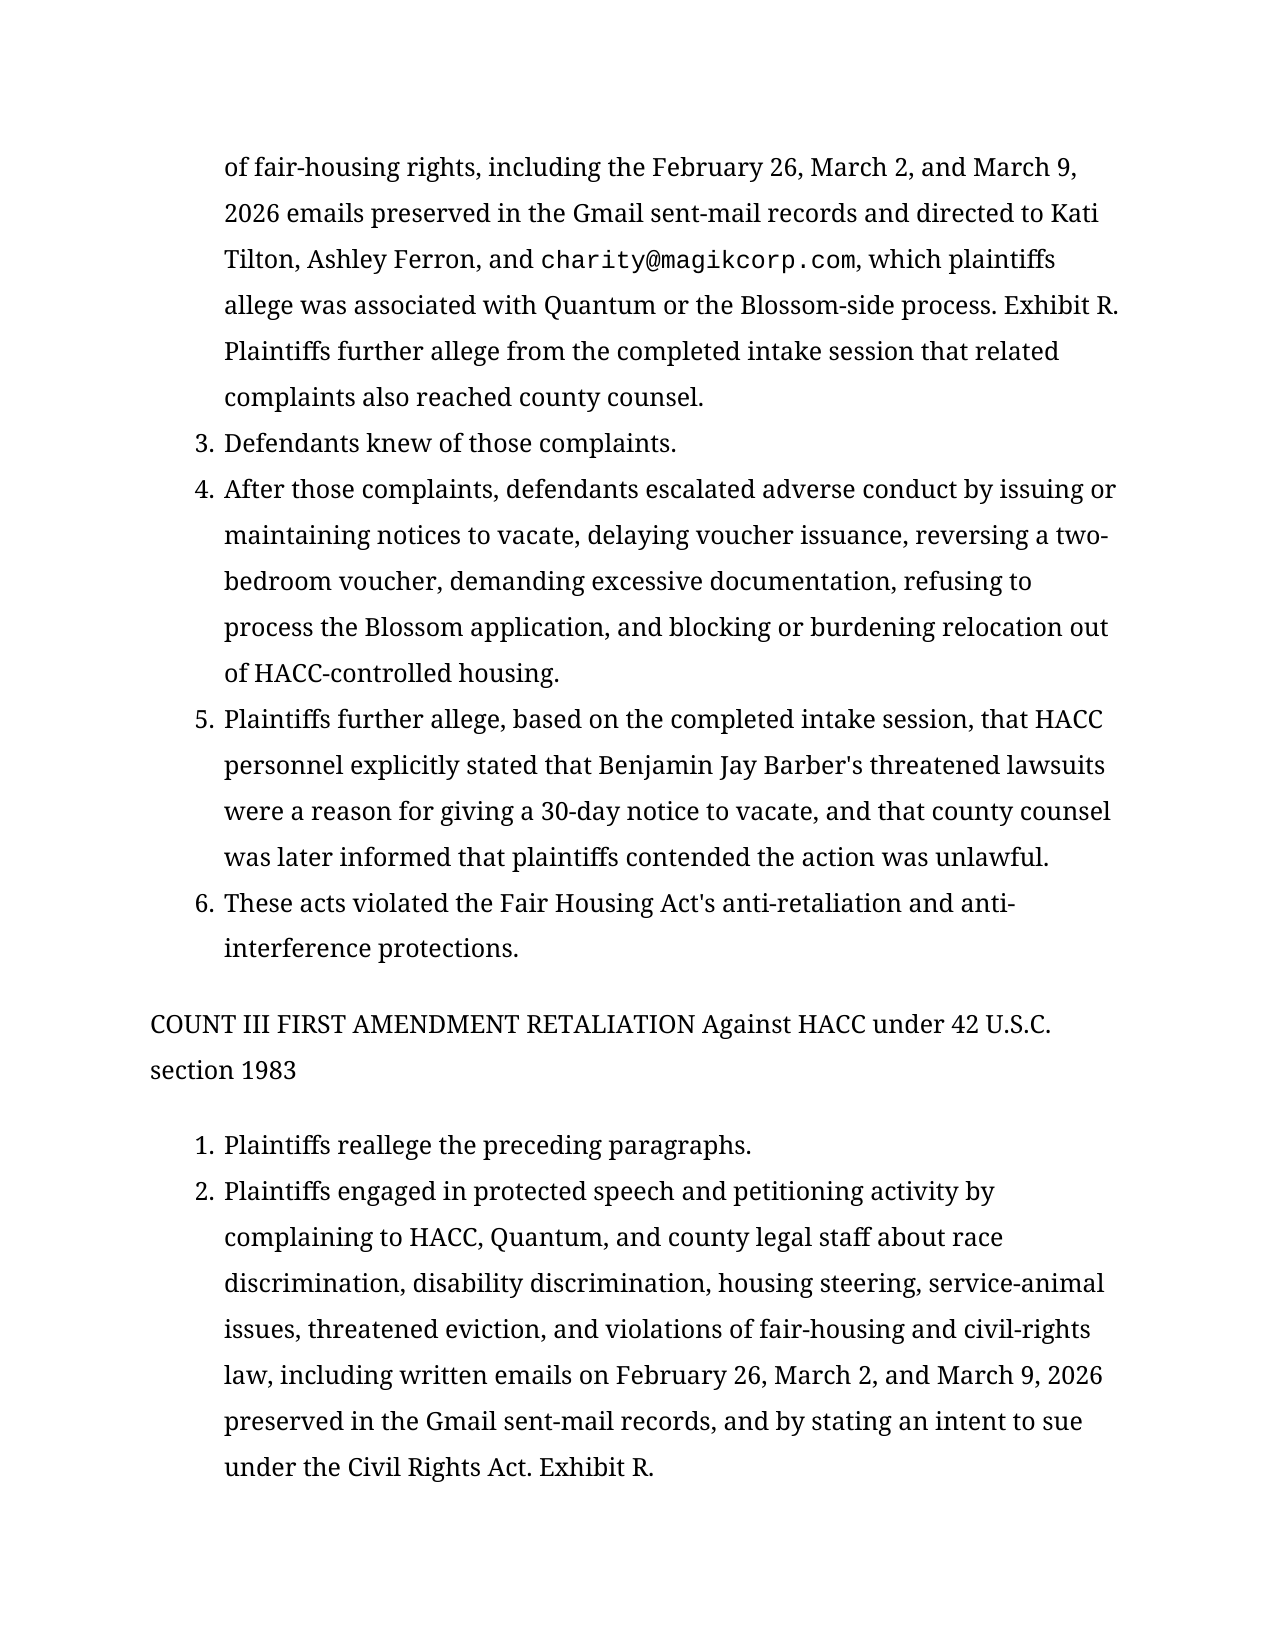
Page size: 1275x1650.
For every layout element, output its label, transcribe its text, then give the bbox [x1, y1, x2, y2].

list Plaintiffs engaged in protected speech and petitioning activity by complaining to HACC, Quantum, and county legal staff about race discrimination, disability discrimination, housing steering, service-animal issues, threatened eviction, and violations of fair-housing and civil-rights law, including written emails on February 26, March 2, and March 9, 2026 preserved in the Gmail sent-mail records, and by stating an intent to sue under the Civil Rights Act. Exhibit R. [194, 1174, 1125, 1483]
list Plaintiffs reallege the preceding paragraphs. [194, 1128, 1125, 1162]
text COUNT III FIRST AMENDMENT RETALIATION Against HACC under 42 U.S.C. section 1983 [150, 1007, 1125, 1087]
list of fair-housing rights, including the February 26, March 2, and March 9, 2026 emails preserved in the Gmail sent-mail records and directed to Kati Tilton, Ashley Ferron, and charity@magikcorp.com, which plaintiffs allege was associated with Quantum or the Blossom-side process. Exhibit R. Plaintiffs further allege from the completed intake session that related complaints also reached county counsel. [194, 150, 1125, 414]
list Plaintiffs further allege, based on the completed intake session, that HACC personnel explicitly stated that Benjamin Jay Barber's threatened lawsuits were a reason for giving a 30-day notice to vacate, and that county counsel was later informed that plaintiffs contended the action was unlawful. [194, 701, 1125, 873]
list These acts violated the Fair Housing Act's anti-retaliation and anti-interference protections. [194, 885, 1125, 965]
list After those complaints, defendants escalated adverse conduct by issuing or maintaining notices to vacate, delaying voucher issuance, reversing a two-bedroom voucher, demanding excessive documentation, refusing to process the Blossom application, and blocking or burdening relocation out of HACC-controlled housing. [194, 472, 1125, 689]
list Defendants knew of those complaints. [194, 426, 1125, 460]
